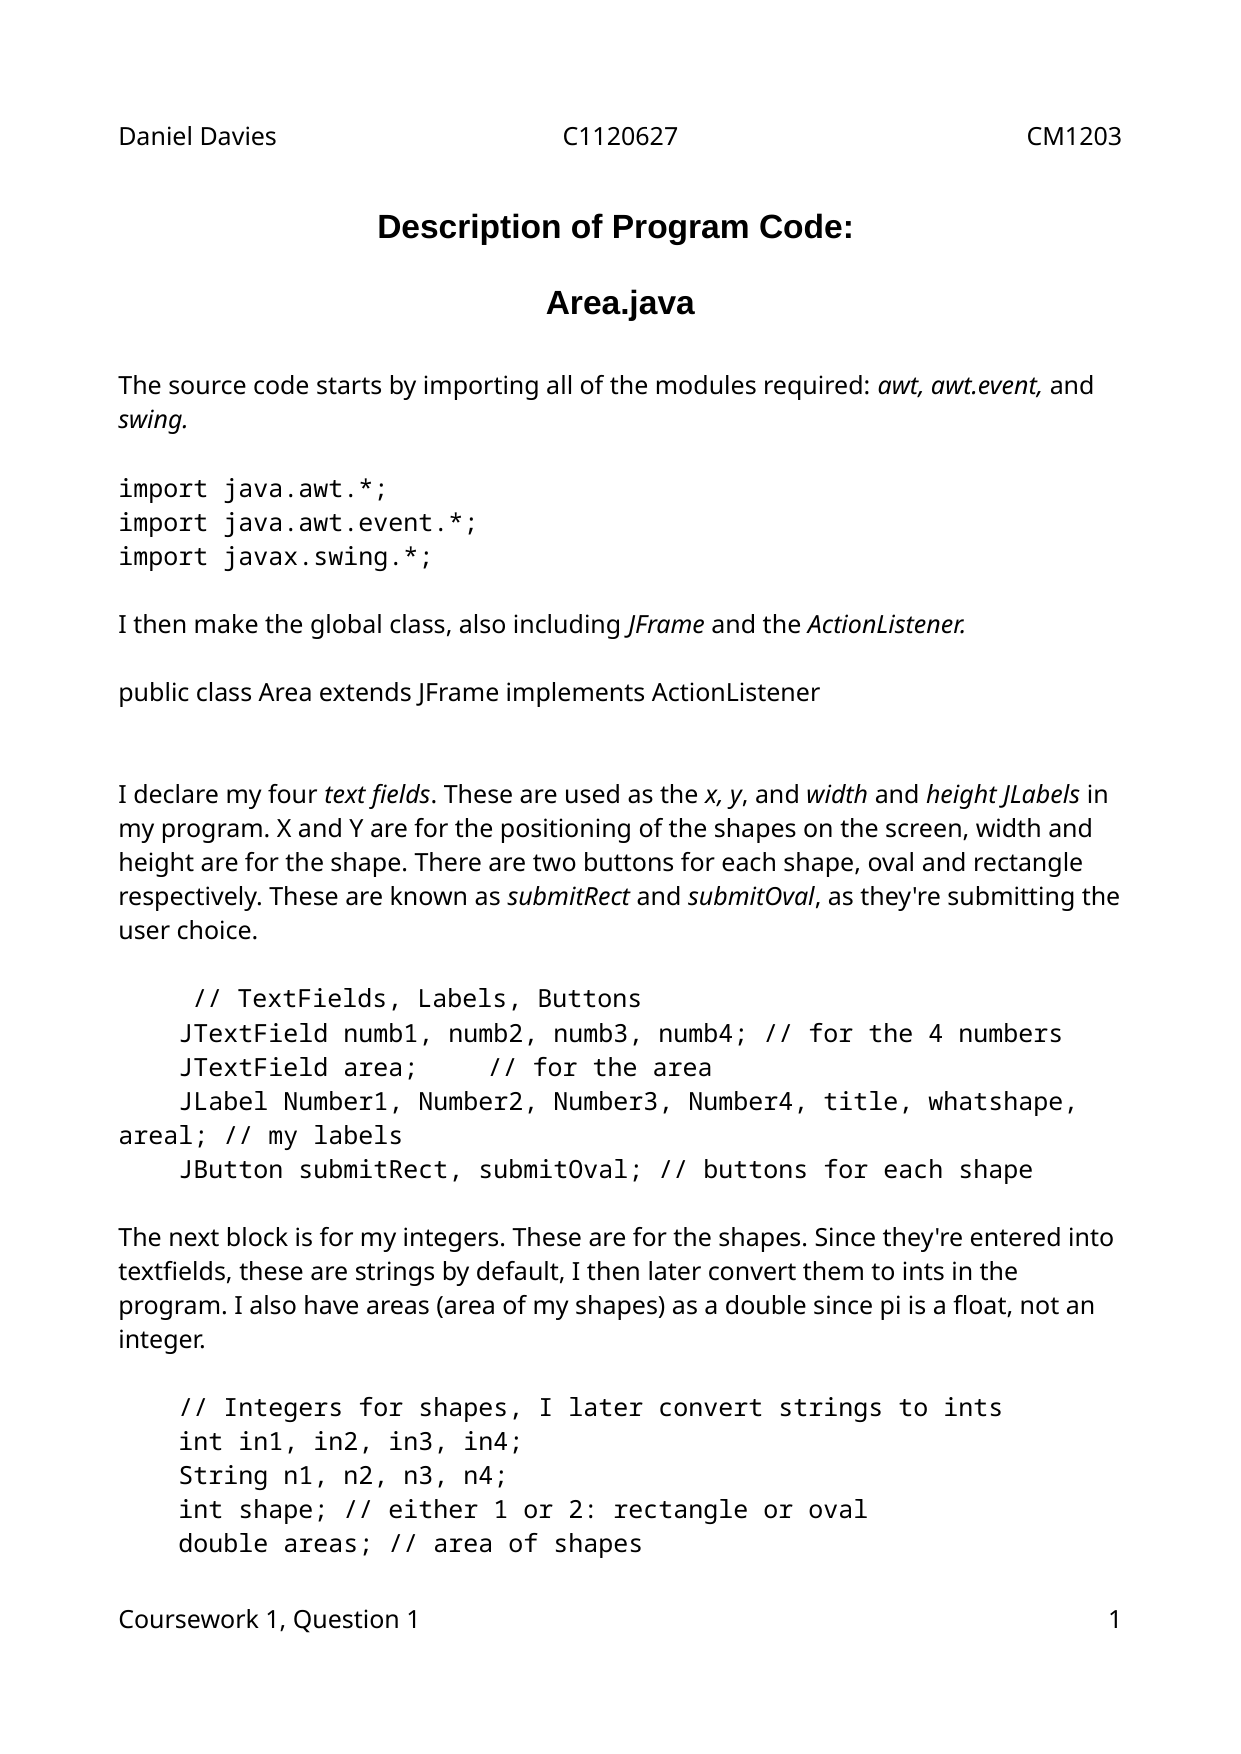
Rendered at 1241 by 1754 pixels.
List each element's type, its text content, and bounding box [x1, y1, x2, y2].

text import java.awt.event.*; [118, 504, 1122, 538]
text int in1, in2, in3, in4; [118, 1424, 1122, 1458]
text int shape; // either 1 or 2: rectangle or oval [118, 1492, 1122, 1526]
text double areas; // area of shapes [118, 1526, 1122, 1560]
subtitle Area.java [118, 283, 1122, 321]
text I then make the global class, also including JFrame and the ActionListener. [118, 606, 1122, 641]
text public class Area extends JFrame implements ActionListener [118, 674, 1122, 709]
text // Integers for shapes, I later convert strings to ints [118, 1390, 1122, 1424]
text The source code starts by importing all of the modules required: awt, awt.event, and swing. [118, 368, 1122, 436]
subtitle Description of Program Code: [118, 207, 1122, 245]
text JTextField numb1, numb2, numb3, numb4; // for the 4 numbers [118, 1015, 1122, 1049]
text JButton submitRect, submitOval; // buttons for each shape [118, 1151, 1122, 1186]
text The next block is for my integers. These are for the shapes. Since they're entered into textfields, these are strings by default, I then later convert them to ints in the program. I also have areas (area of my shapes) as a double since pi is a float, not an integer. [118, 1219, 1122, 1356]
text I declare my four text fields. These are used as the x, y, and width and height JLabels in my program. X and Y are for the positioning of the shapes on the screen, width and height are for the shape. There are two buttons for each shape, oval and rectangle respectively. These are known as submitRect and submitOval, as they're submitting the user choice. [118, 777, 1122, 947]
text import java.awt.*; [118, 470, 1122, 504]
text JLabel Number1, Number2, Number3, Number4, title, whatshape, areal; // my labels [118, 1083, 1122, 1151]
text JTextField area; // for the area [118, 1049, 1122, 1083]
text // TextFields, Labels, Buttons [118, 981, 1122, 1015]
text String n1, n2, n3, n4; [118, 1458, 1122, 1492]
text import javax.swing.*; [118, 538, 1122, 572]
